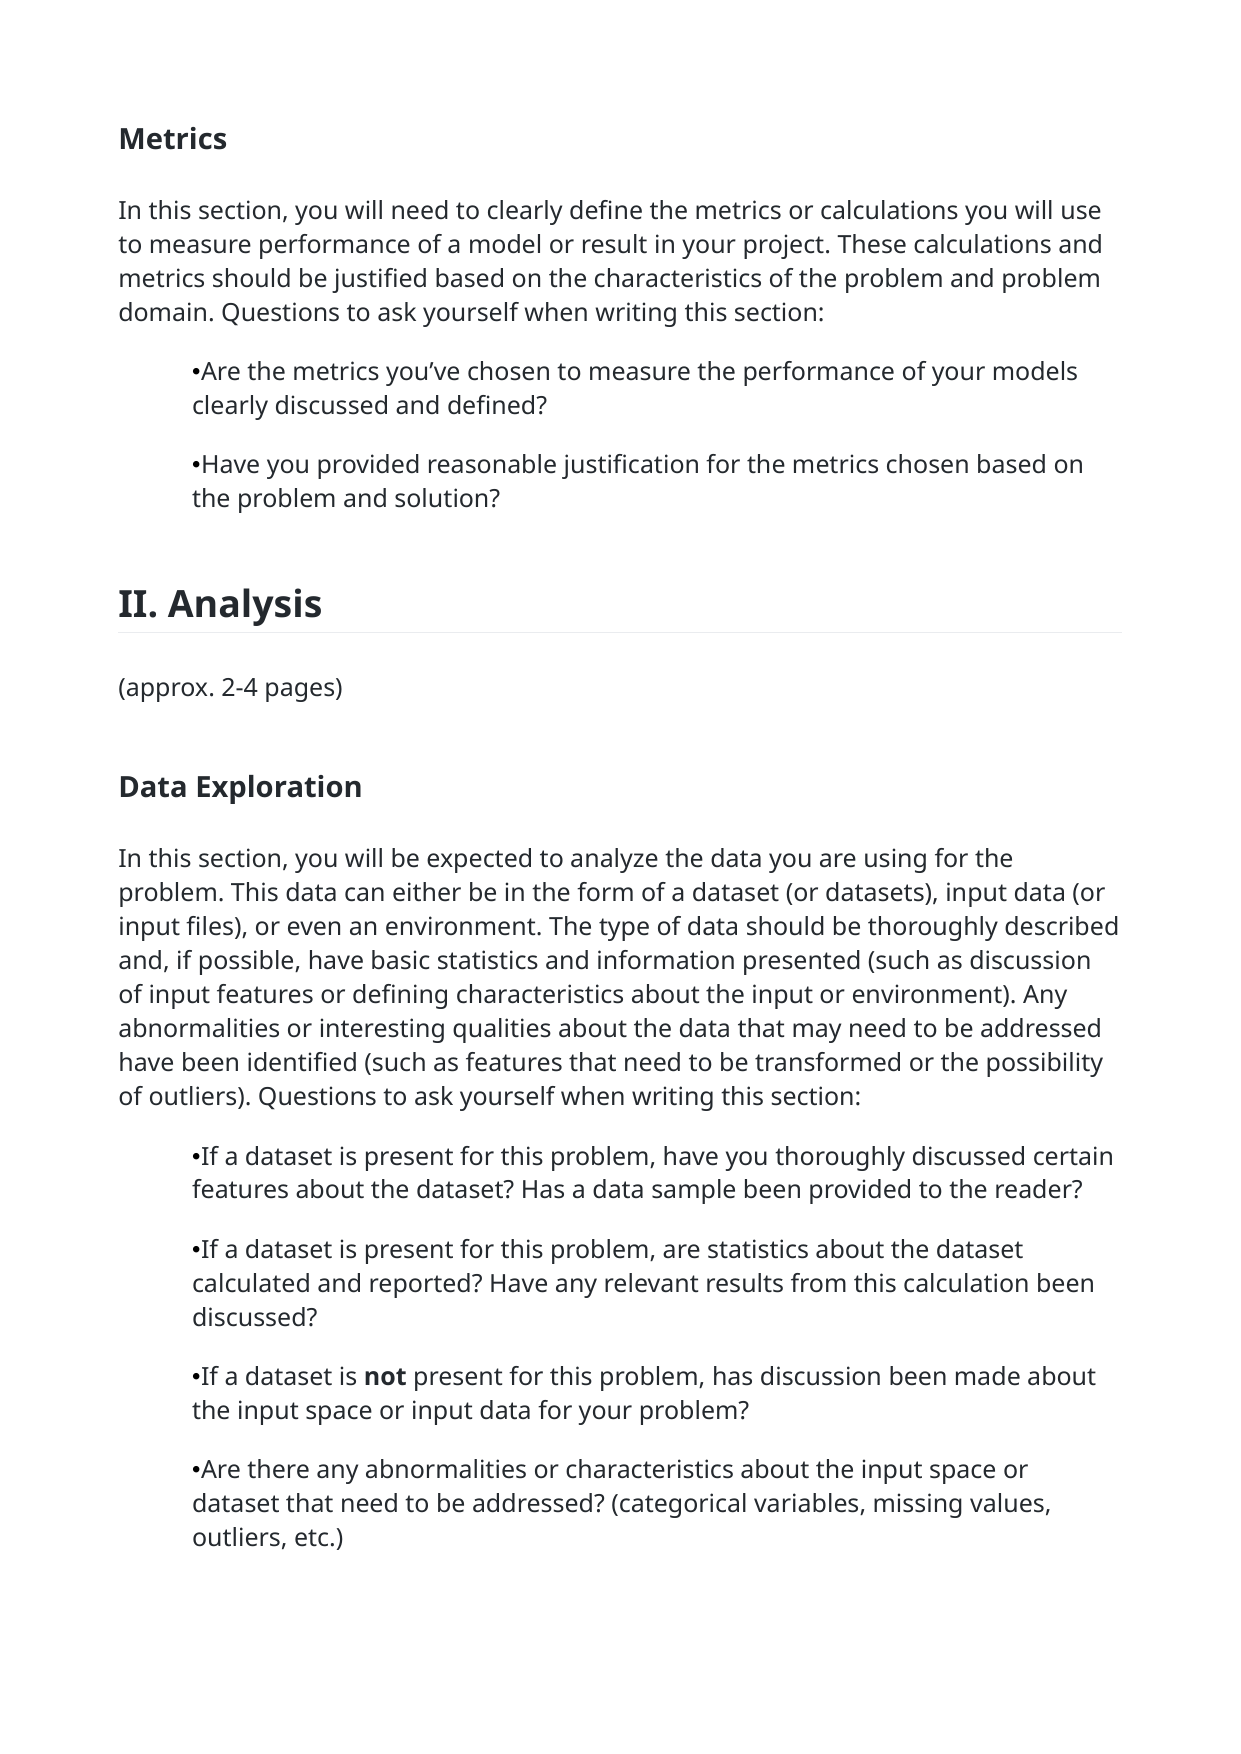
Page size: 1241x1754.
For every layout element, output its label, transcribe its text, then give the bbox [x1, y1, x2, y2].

text In this section, you will need to clearly define the metrics or calculations you will use to measure performance of a model or result in your project. These calculations and metrics should be justified based on the characteristics of the problem and problem domain. Questions to ask yourself when writing this section: [118, 193, 1122, 329]
list Are the metrics you’ve chosen to measure the performance of your models clearly discussed and defined? [118, 354, 1122, 422]
subtitle II. Analysis [118, 578, 1122, 632]
subtitle Metrics [118, 118, 1122, 158]
list If a dataset is present for this problem, are statistics about the dataset calculated and reported? Have any relevant results from this calculation been discussed? [118, 1231, 1122, 1333]
text In this section, you will be expected to analyze the data you are using for the problem. This data can either be in the form of a dataset (or datasets), input data (or input files), or even an environment. The type of data should be thoroughly described and, if possible, have basic statistics and information presented (such as discussion of input features or defining characteristics about the input or environment). Any abnormalities or interesting qualities about the data that may need to be addressed have been identified (such as features that need to be transformed or the possibility of outliers). Questions to ask yourself when writing this section: [118, 841, 1122, 1113]
subtitle Data Exploration [118, 766, 1122, 806]
list If a dataset is not present for this problem, has discussion been made about the input space or input data for your problem? [118, 1358, 1122, 1427]
text (approx. 2-4 pages) [118, 669, 1122, 703]
list If a dataset is present for this problem, have you thoroughly discussed certain features about the dataset? Has a data sample been provided to the reader? [118, 1138, 1122, 1206]
list Have you provided reasonable justification for the metrics chosen based on the problem and solution? [118, 447, 1122, 515]
list Are there any abnormalities or characteristics about the input space or dataset that need to be addressed? (categorical variables, missing values, outliers, etc.) [118, 1452, 1122, 1554]
